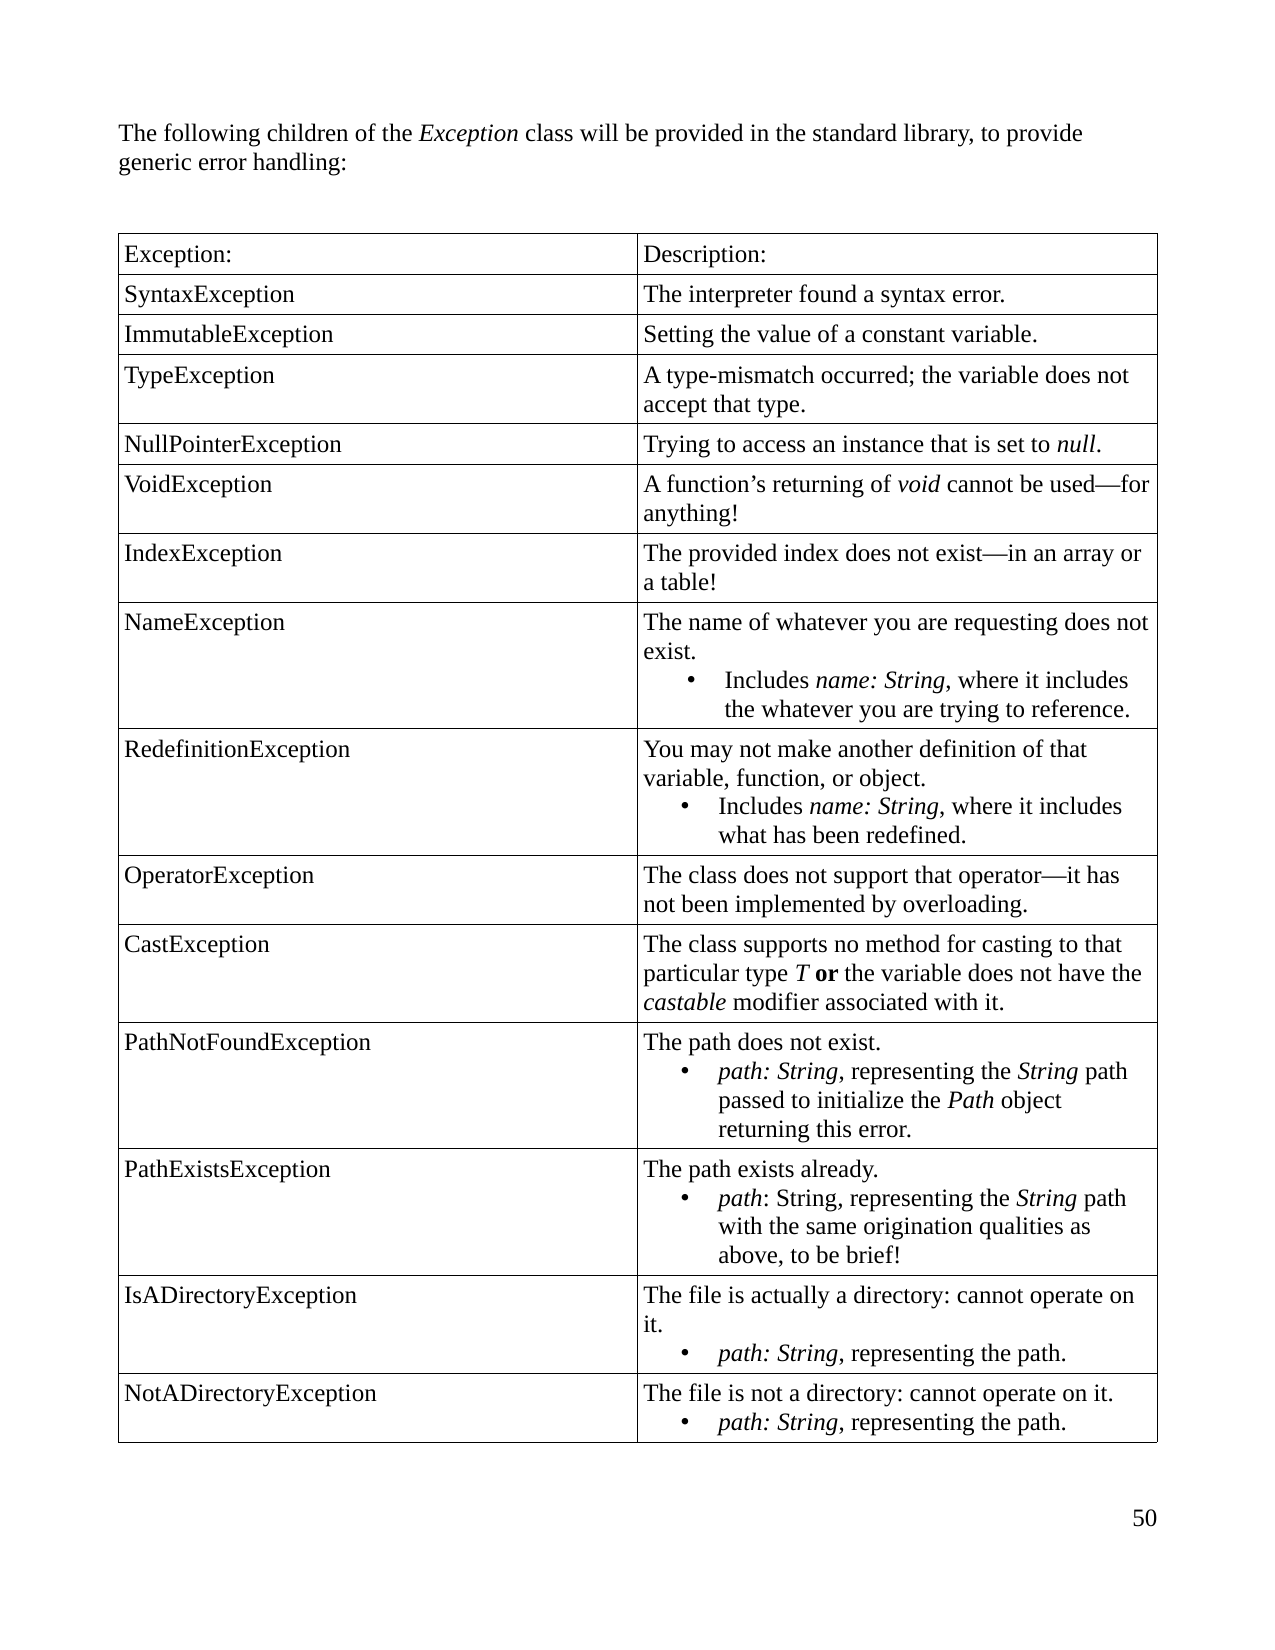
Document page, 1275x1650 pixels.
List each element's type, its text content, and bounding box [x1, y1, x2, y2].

table_cell Setting the value of a constant variable. [638, 315, 1157, 354]
table_cell TypeException [119, 355, 637, 423]
table_cell The file is actually a directory: cannot operate on it. path: String, representing the path. [638, 1276, 1157, 1372]
table_cell ImmutableException [119, 315, 637, 354]
table_cell CastException [119, 925, 637, 1022]
table_cell A type-mismatch occurred; the variable does not accept that type. [638, 355, 1157, 423]
table_cell You may not make another definition of that variable, function, or object. Includes name: String, where it includes what has been redefined. [638, 729, 1157, 855]
table_cell A function’s returning of void cannot be used—for anything! [638, 465, 1157, 532]
table_cell IndexException [119, 534, 637, 602]
table_cell The path exists already. path: String, representing the String path with the same origination qualities as above, to be brief! [638, 1149, 1157, 1275]
table_cell SyntaxException [119, 275, 637, 314]
table_cell The class does not support that operator—it has not been implemented by overloading. [638, 856, 1157, 924]
table_header Description: [638, 234, 1157, 273]
table_cell The name of whatever you are requesting does not exist. Includes name: String, where it includes the whatever you are trying to reference. [638, 603, 1157, 728]
table_cell NameException [119, 603, 637, 728]
table_cell The class supports no method for casting to that particular type T or the variable does not have the castable modifier associated with it. [638, 925, 1157, 1022]
table_cell Trying to access an instance that is set to null. [638, 424, 1157, 463]
table_cell NotADirectoryException [119, 1374, 637, 1442]
table_cell IsADirectoryException [119, 1276, 637, 1372]
table_cell The interpreter found a syntax error. [638, 275, 1157, 314]
table_cell RedefinitionException [119, 729, 637, 855]
table_cell The path does not exist. path: String, representing the String path passed to initialize the Path object returning this error. [638, 1023, 1157, 1148]
table_cell The provided index does not exist—in an array or a table! [638, 534, 1157, 602]
table_cell The file is not a directory: cannot operate on it. path: String, representing the path. [638, 1374, 1157, 1442]
table_cell PathNotFoundException [119, 1023, 637, 1148]
table_cell VoidException [119, 465, 637, 532]
table_cell OperatorException [119, 856, 637, 924]
table_cell PathExistsException [119, 1149, 637, 1275]
text The following children of the Exception class will be provided in the standard library, to provide generic error handling: [118, 118, 1157, 176]
table_header Exception: [119, 234, 637, 273]
table_cell NullPointerException [119, 424, 637, 463]
